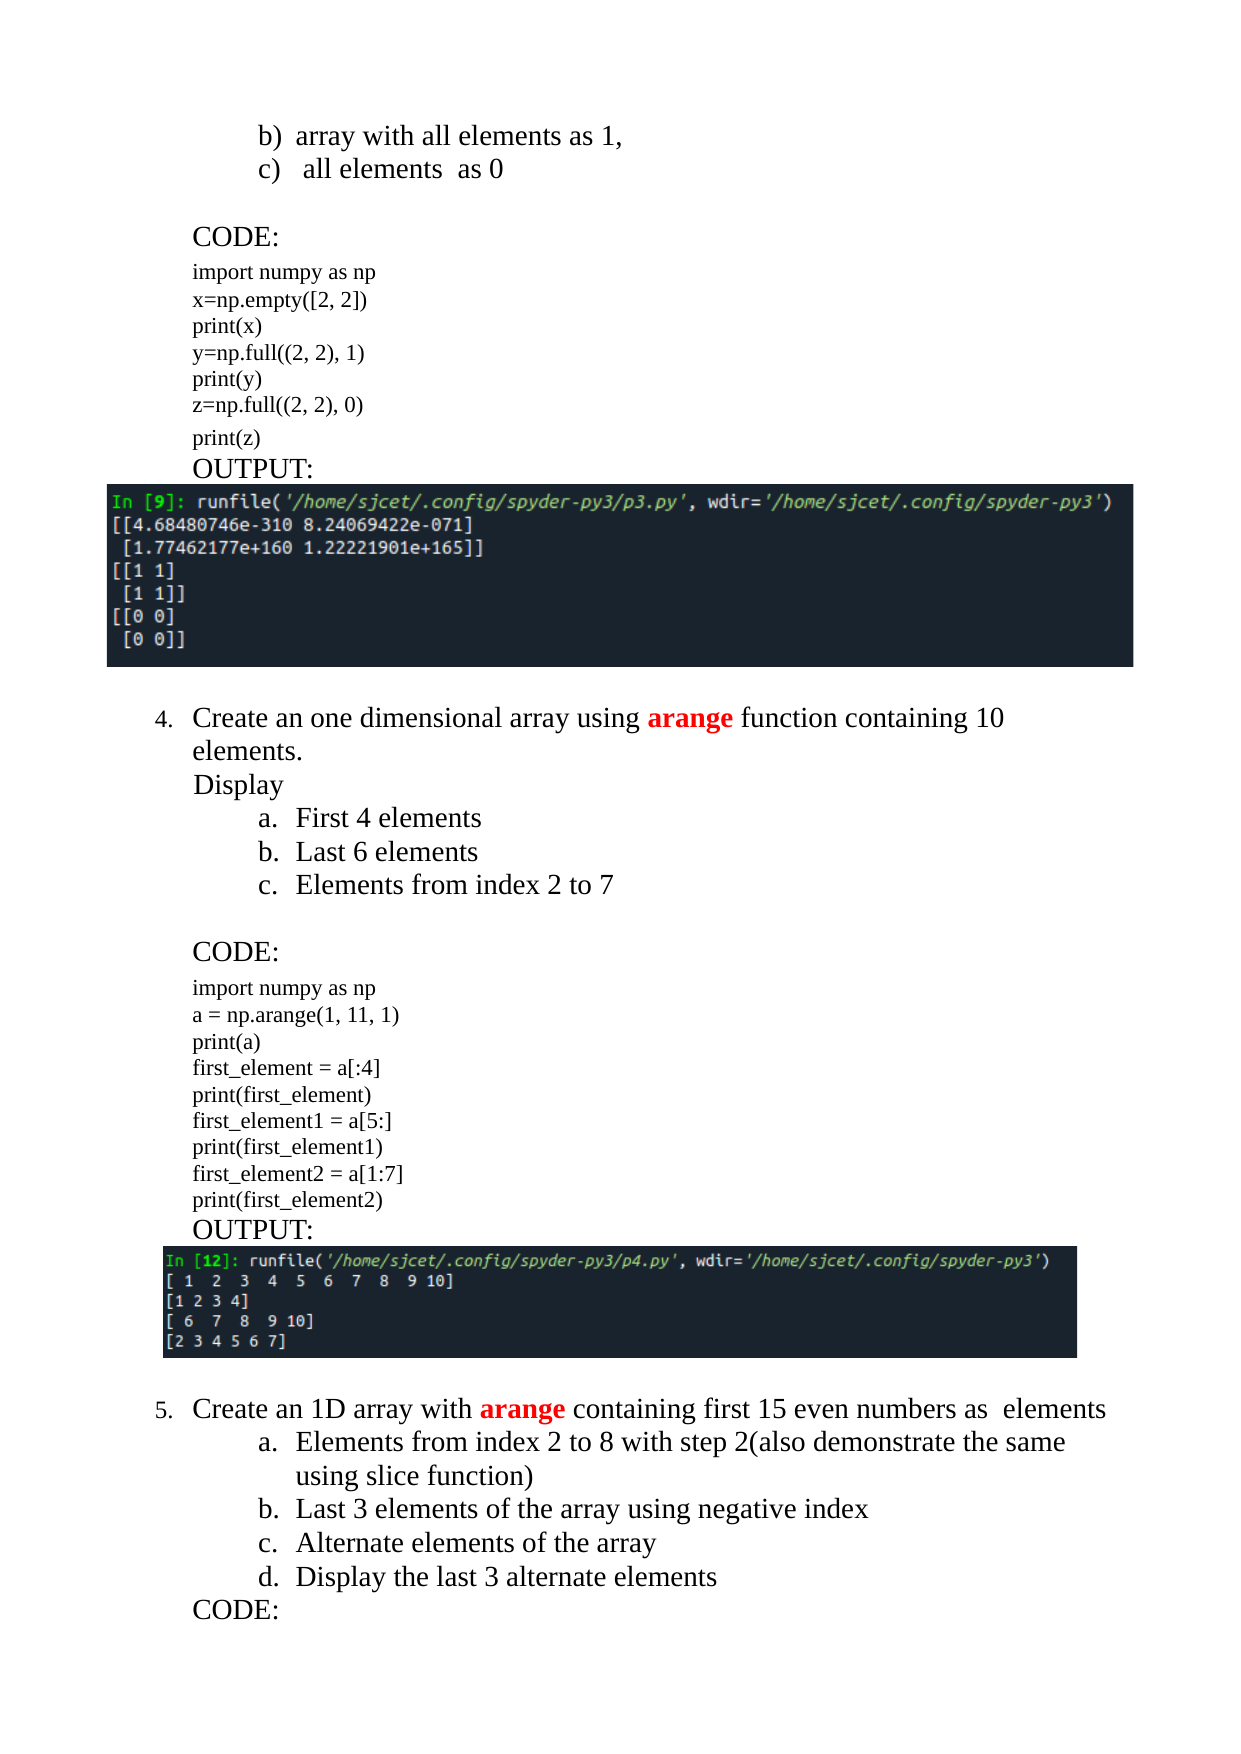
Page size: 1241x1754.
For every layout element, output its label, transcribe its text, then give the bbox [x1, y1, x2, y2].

text OUTPUT: [118, 451, 1122, 484]
list Last 3 elements of the array using negative index [258, 1492, 1122, 1525]
text print(x) [118, 312, 1122, 338]
text y=np.full((2, 2), 1) [118, 338, 1122, 365]
text print(first_element) [118, 1081, 1122, 1107]
text print(z) [118, 418, 1122, 451]
text a = np.arange(1, 11, 1) [118, 1002, 1122, 1028]
text first_element1 = a[5:] [118, 1107, 1122, 1133]
text first_element = a[:4] [118, 1054, 1122, 1081]
list Create an one dimensional array using arange function containing 10 elements. [154, 700, 1122, 767]
picture [106, 484, 1134, 667]
list Elements from index 2 to 7 [258, 867, 1122, 901]
list First 4 elements [258, 800, 1122, 834]
text CODE: [118, 219, 1122, 252]
text print(a) [118, 1028, 1122, 1054]
text Display [193, 767, 1122, 800]
text print(y) [118, 365, 1122, 391]
list Elements from index 2 to 8 with step 2(also demonstrate the same using slice function) [258, 1424, 1122, 1492]
list all elements as 0 [258, 152, 1122, 185]
text CODE: [118, 934, 1122, 968]
list Last 6 elements [258, 834, 1122, 867]
text x=np.empty([2, 2]) [118, 286, 1122, 312]
text CODE: [118, 1592, 1122, 1626]
list array with all elements as 1, [258, 118, 1122, 152]
list Alternate elements of the array [258, 1525, 1122, 1559]
text import numpy as np [118, 968, 1122, 1002]
text z=np.full((2, 2), 0) [118, 391, 1122, 418]
text first_element2 = a[1:7] [118, 1160, 1122, 1186]
text print(first_element2) [118, 1186, 1122, 1212]
picture [163, 1246, 1078, 1358]
text import numpy as np [118, 252, 1122, 286]
list Display the last 3 alternate elements [258, 1559, 1122, 1592]
text OUTPUT: [118, 1212, 1122, 1246]
text print(first_element1) [118, 1133, 1122, 1160]
list Create an 1D array with arange containing first 15 even numbers as elements [154, 1391, 1122, 1424]
